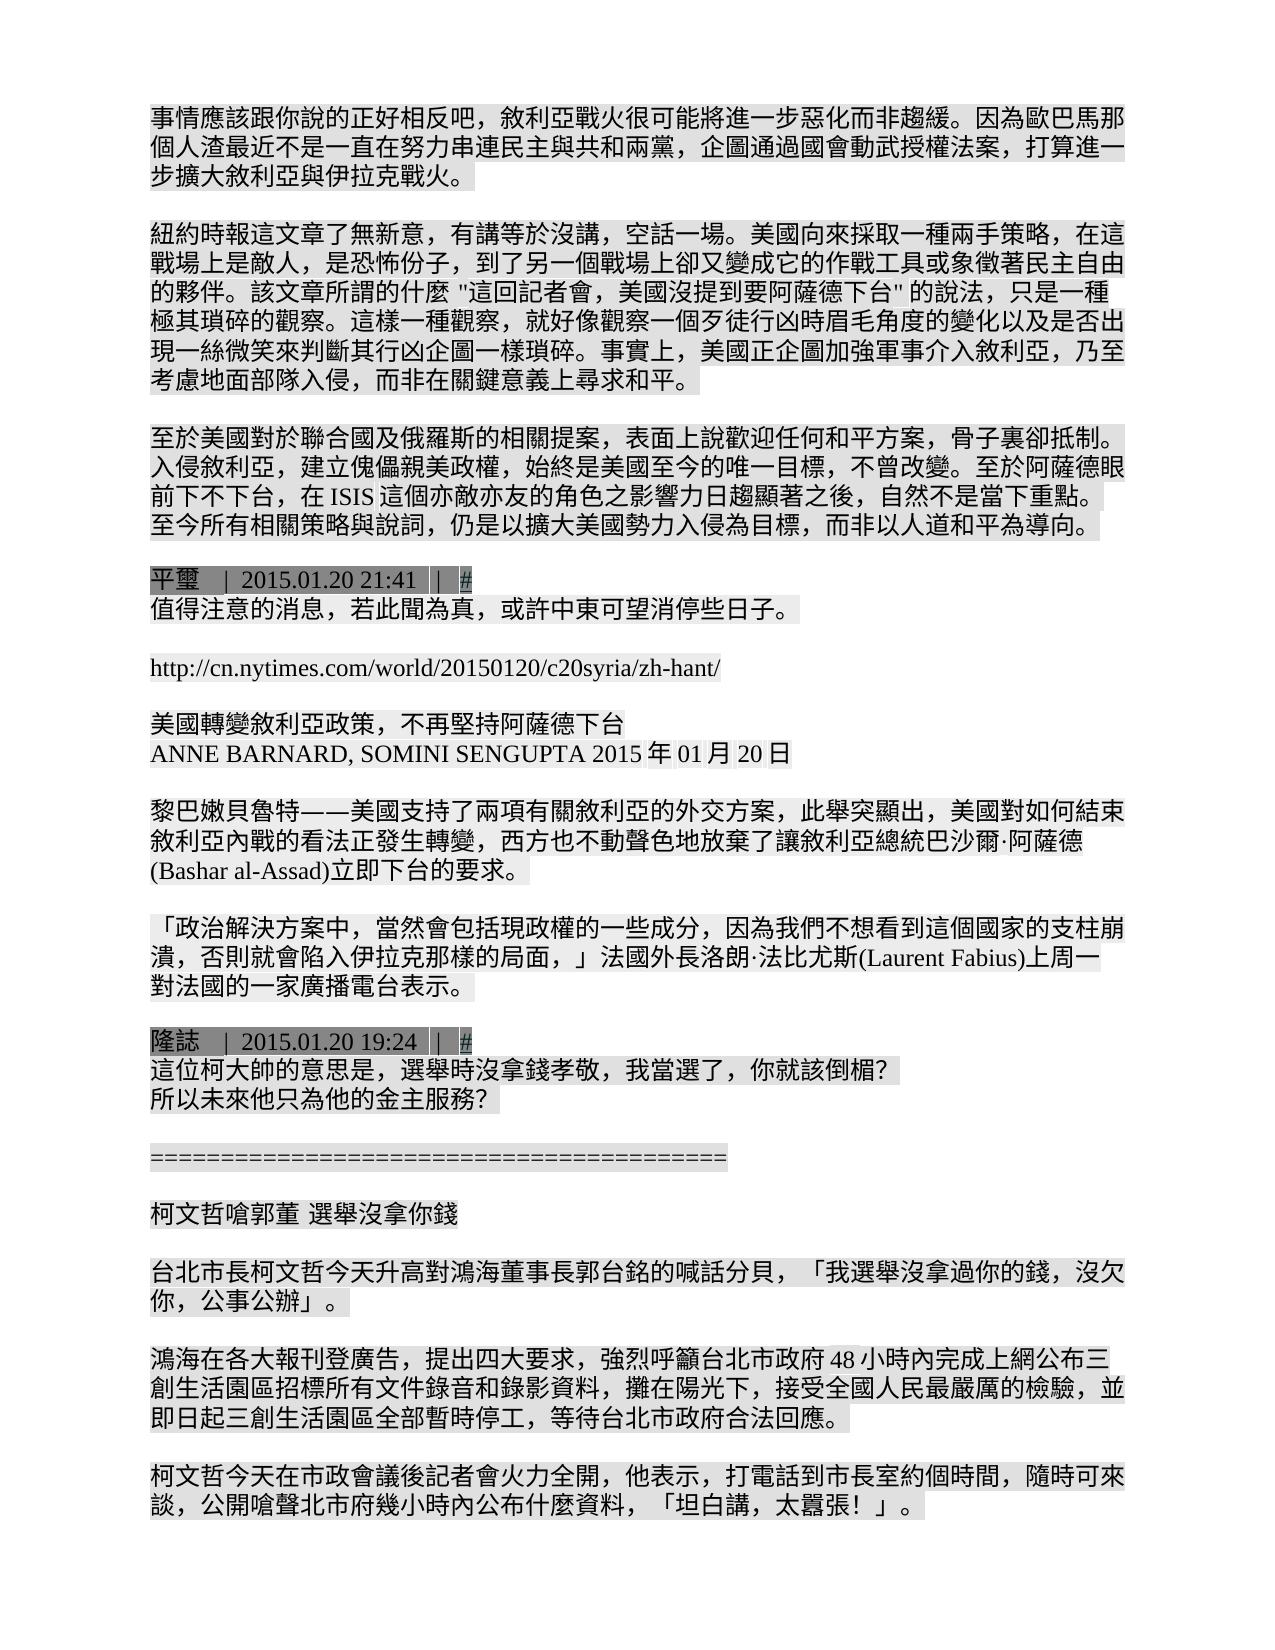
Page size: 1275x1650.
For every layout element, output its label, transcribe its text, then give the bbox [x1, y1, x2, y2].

text 平璽 | 2015.01.20 21:41 | # [150, 566, 1125, 595]
text 事情應該跟你說的正好相反吧，敘利亞戰火很可能將進一步惡化而非趨緩。因為歐巴馬那個人渣最近不是一直在努力串連民主與共和兩黨，企圖通過國會動武授權法案，打算進一步擴大敘利亞與伊拉克戰火。 紐約時報這文章了無新意，有講等於沒講，空話一場。美國向來採取一種兩手策略，在這戰場上是敵人，是恐怖份子，到了另一個戰場上卻又變成它的作戰工具或象徵著民主自由的夥伴。該文章所謂的什麼 "這回記者會，美國沒提到要阿薩德下台" 的說法，只是一種極其瑣碎的觀察。這樣一種觀察，就好像觀察一個歹徒行凶時眉毛角度的變化以及是否出現一絲微笑來判斷其行凶企圖一樣瑣碎。事實上，美國正企圖加強軍事介入敘利亞，乃至考慮地面部隊入侵，而非在關鍵意義上尋求和平。 至於美國對於聯合國及俄羅斯的相關提案，表面上說歡迎任何和平方案，骨子裏卻抵制。入侵敘利亞，建立傀儡親美政權，始終是美國至今的唯一目標，不曾改變。至於阿薩德眼前下不下台，在ISIS這個亦敵亦友的角色之影響力日趨顯著之後，自然不是當下重點。至今所有相關策略與說詞，仍是以擴大美國勢力入侵為目標，而非以人道和平為導向。 [150, 75, 1125, 541]
text 這位柯大帥的意思是，選舉時沒拿錢孝敬，我當選了，你就該倒楣？ 所以未來他只為他的金主服務？ ========================================= 柯文哲嗆郭董 選舉沒拿你錢 台北市長柯文哲今天升高對鴻海董事長郭台銘的喊話分貝，「我選舉沒拿過你的錢，沒欠你，公事公辦」。 鴻海在各大報刊登廣告，提出四大要求，強烈呼籲台北市政府48小時內完成上網公布三創生活園區招標所有文件錄音和錄影資料，攤在陽光下，接受全國人民最嚴厲的檢驗，並即日起三創生活園區全部暫時停工，等待台北市政府合法回應。 柯文哲今天在市政會議後記者會火力全開，他表示，打電話到市長室約個時間，隨時可來談，公開嗆聲北市府幾小時內公布什麼資料，「坦白講，太囂張！」。 [150, 1056, 1125, 1549]
text 隆誌 | 2015.01.20 19:24 | # [150, 1027, 1125, 1056]
text 值得注意的消息，若此聞為真，或許中東可望消停些日子。 http://cn.nytimes.com/world/20150120/c20syria/zh-hant/ 美國轉變敘利亞政策，不再堅持阿薩德下台 ANNE BARNARD, SOMINI SENGUPTA 2015年01月20日 黎巴嫩貝魯特——美國支持了兩項有關敘利亞的外交方案，此舉突顯出，美國對如何結束敘利亞內戰的看法正發生轉變，西方也不動聲色地放棄了讓敘利亞總統巴沙爾·阿薩德(Bashar al-Assad)立即下台的要求。 「政治解決方案中，當然會包括現政權的一些成分，因為我們不想看到這個國家的支柱崩潰，否則就會陷入伊拉克那樣的局面，」法國外長洛朗·法比尤斯(Laurent Fabius)上周一對法國的一家廣播電台表示。 [150, 595, 1125, 1002]
